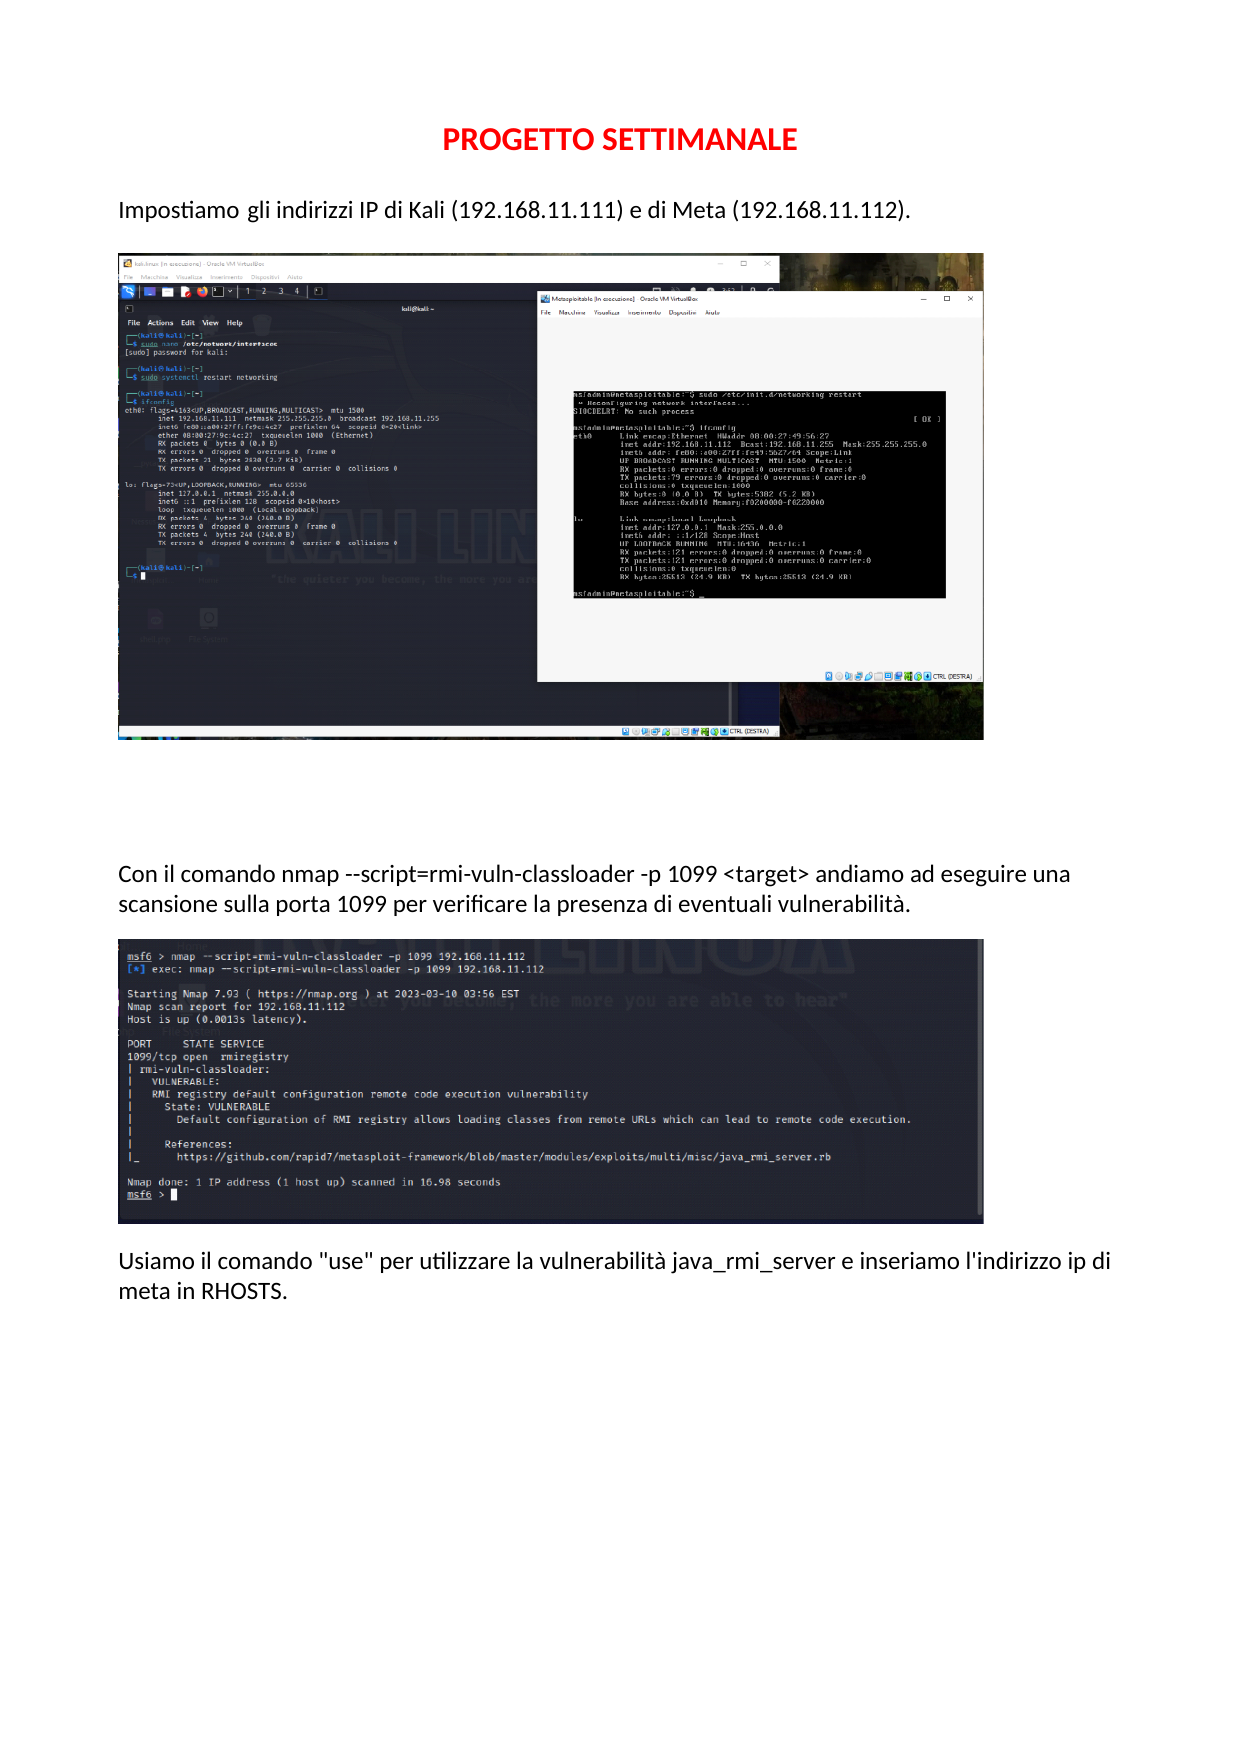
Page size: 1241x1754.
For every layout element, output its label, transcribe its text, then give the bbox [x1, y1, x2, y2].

text Usiamo il comando "use" per utilizzare la vulnerabilità java_rmi_server e inseriamo l'indirizzo ip di meta in RHOSTS. [118, 1245, 1122, 1306]
text Con il comando nmap --script=rmi-vuln-classloader -p 1099 <target> andiamo ad eseguire una scansione sulla porta 1099 per verificare la presenza di eventuali vulnerabilità. [118, 858, 1122, 919]
text Impostiamo gli indirizzi IP di Kali (192.168.11.111) e di Meta (192.168.11.112). [118, 186, 1122, 226]
text PROGETTO SETTIMANALE [118, 118, 1122, 159]
